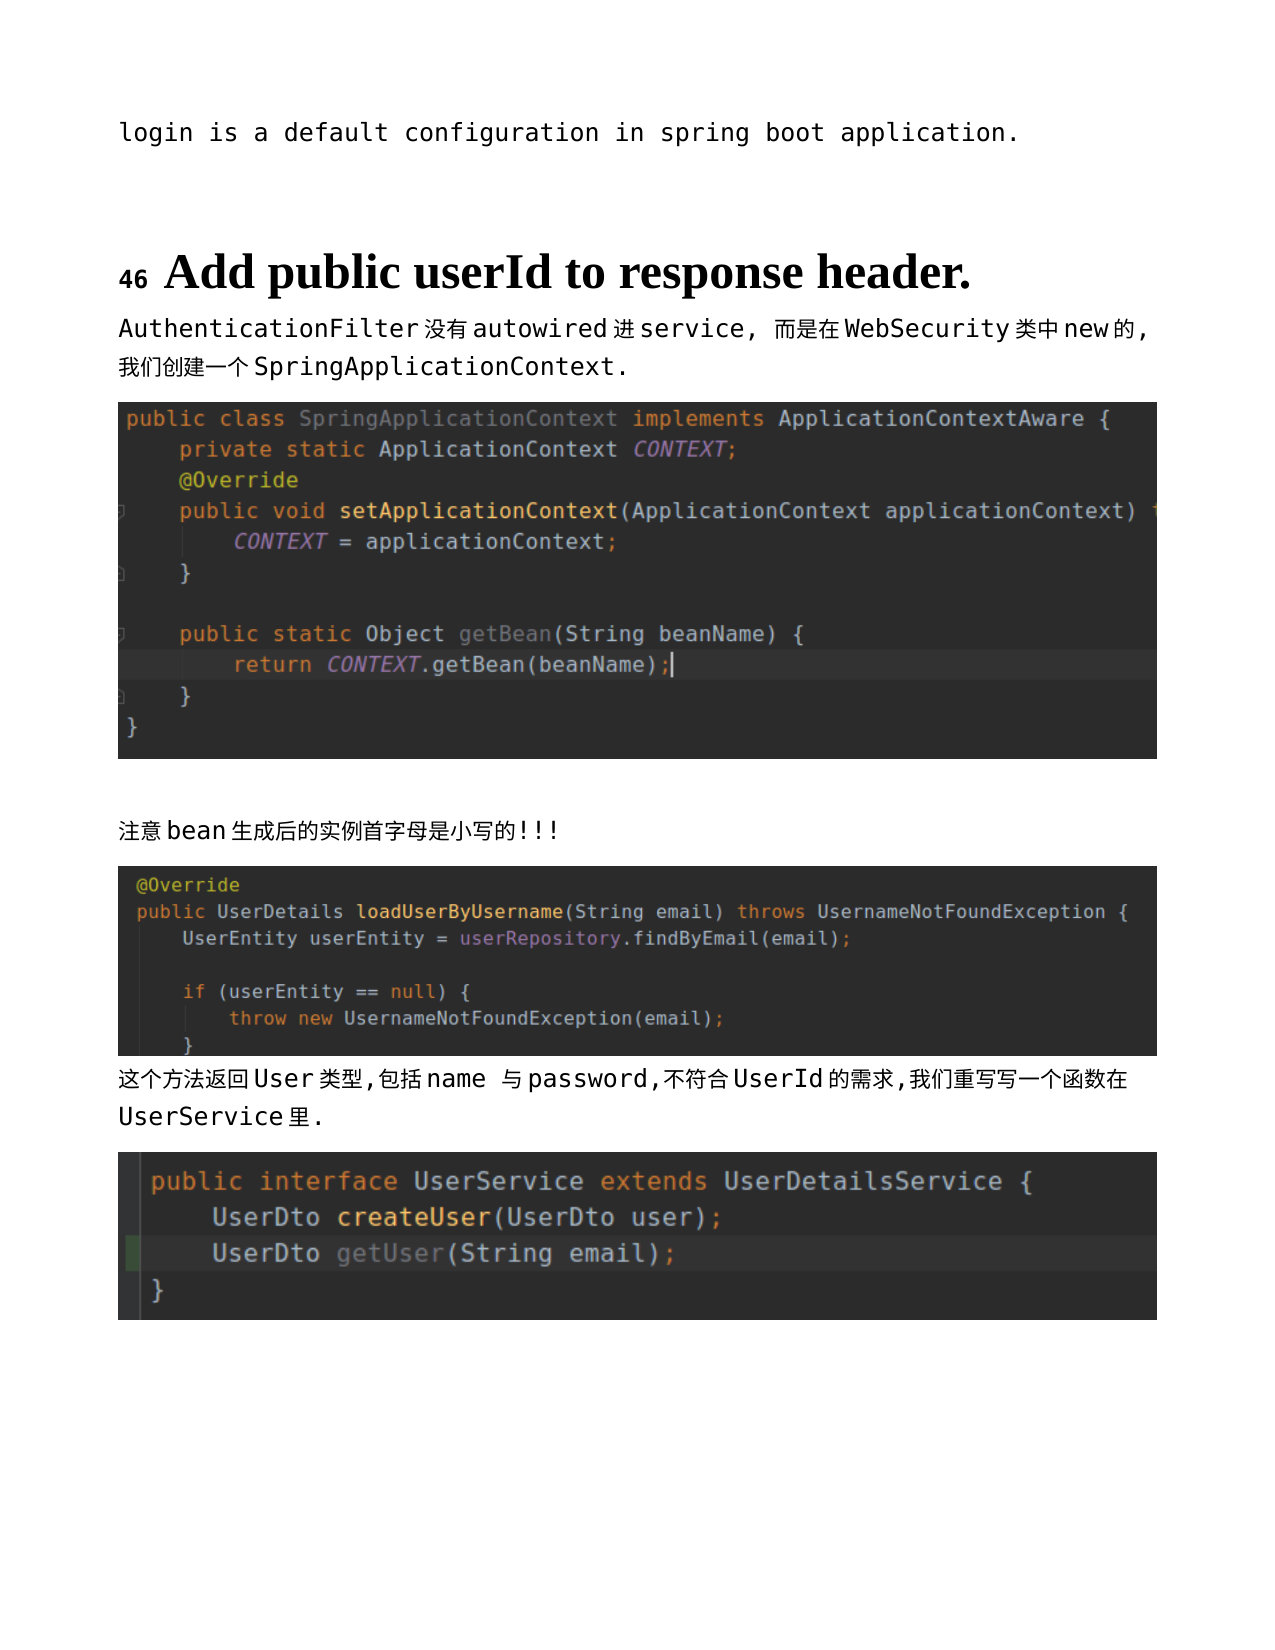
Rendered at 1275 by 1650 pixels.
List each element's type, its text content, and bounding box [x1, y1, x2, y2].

text AuthenticationFilter没有autowired进service, 而是在WebSecurity类中new的,我们创建一个SpringApplicationContext. [118, 312, 1157, 382]
picture [118, 1152, 1157, 1320]
subtitle 46 Add public userId to response header. [118, 242, 1157, 300]
picture [118, 866, 1157, 1056]
text login is a default configuration in spring boot application. [118, 118, 1157, 147]
picture [118, 402, 1157, 759]
text 注意bean生成后的实例首字母是小写的!!! [118, 814, 1157, 845]
text 这个方法返回User类型,包括name 与password,不符合UserId的需求,我们重写写一个函数在UserService里. [118, 1056, 1157, 1131]
